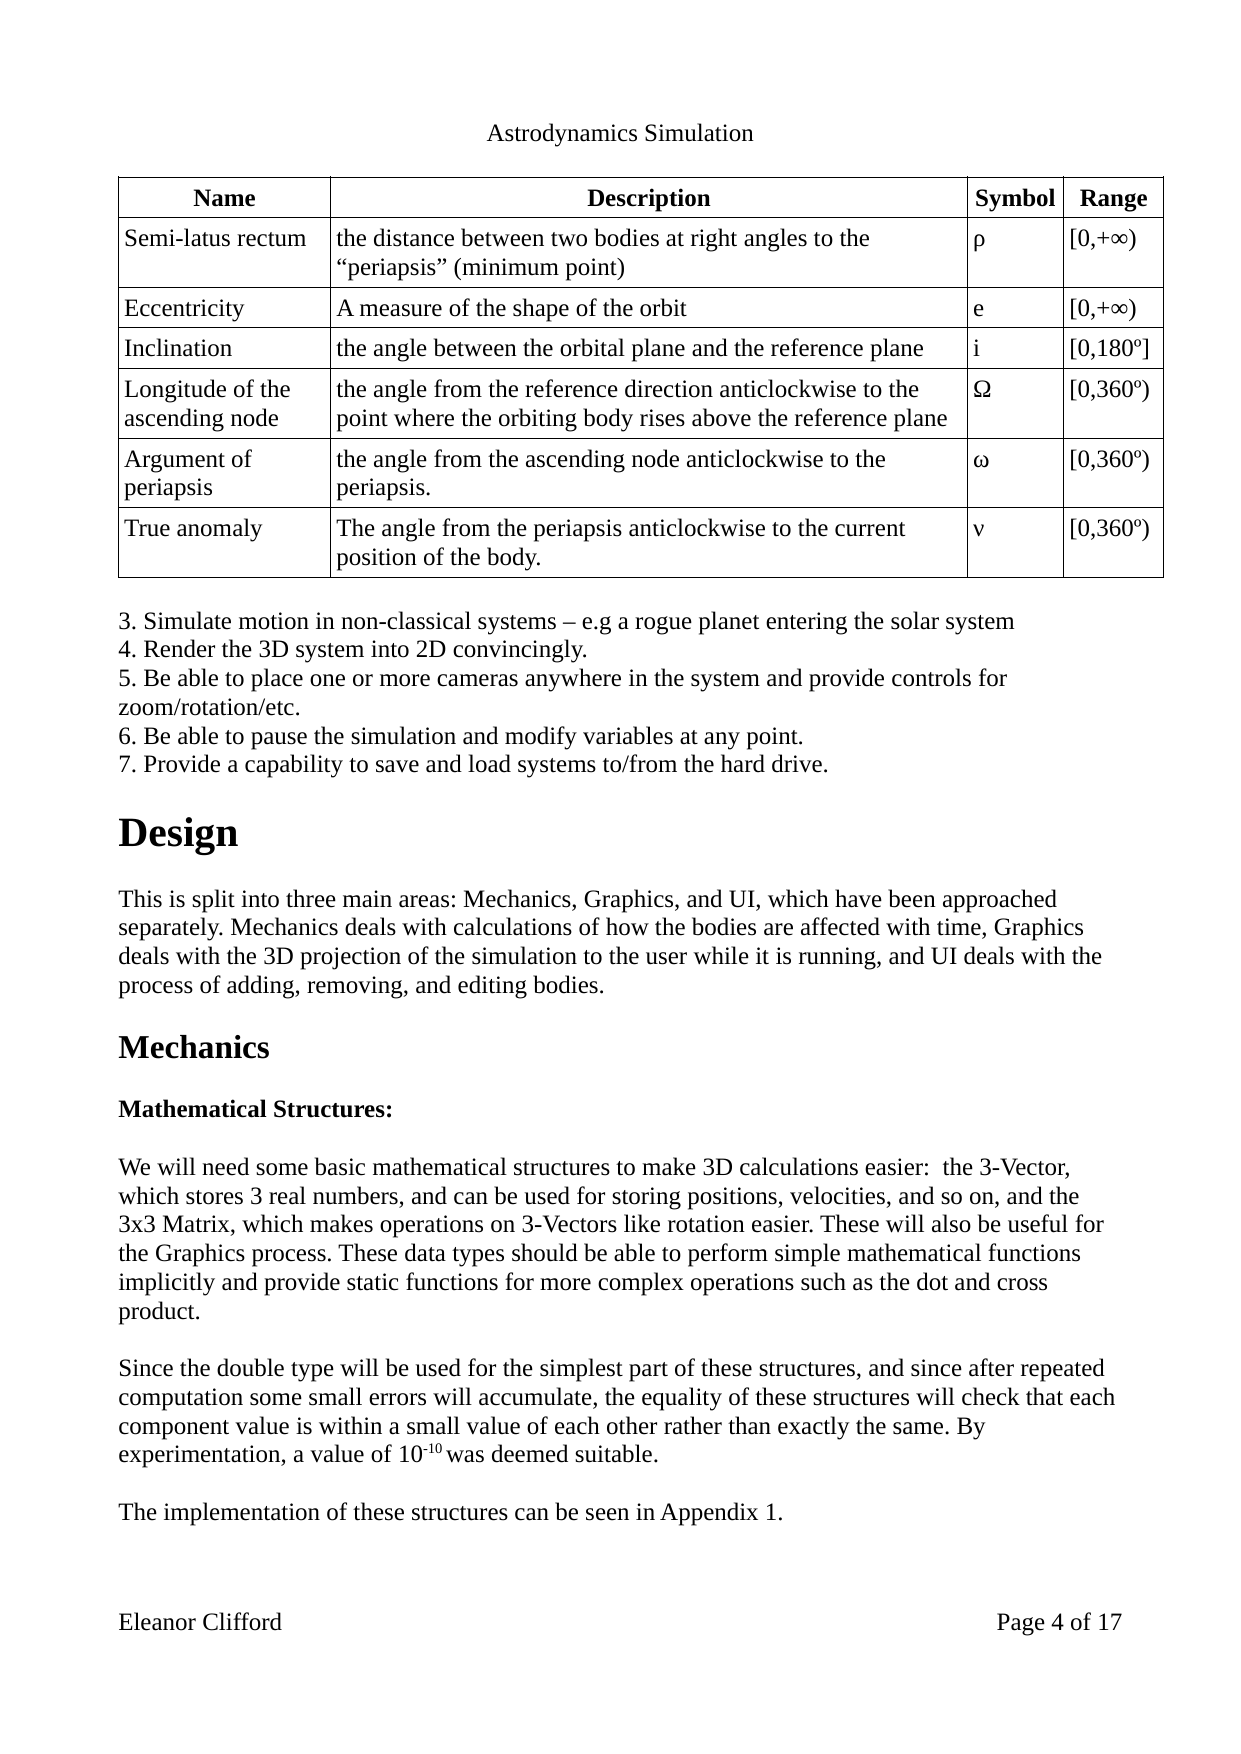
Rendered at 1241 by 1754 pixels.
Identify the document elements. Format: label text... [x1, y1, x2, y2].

table_cell i [968, 328, 1063, 368]
text We will need some basic mathematical structures to make 3D calculations easier: the 3-Vector, which stores 3 real numbers, and can be used for storing positions, velocities, and so on, and the 3x3 Matrix, which makes operations on 3-Vectors like rotation easier. These will also be useful for the Graphics process. These data types should be able to perform simple mathematical functions implicitly and provide static functions for more complex operations such as the dot and cross product. [118, 1152, 1122, 1324]
table_cell Eccentricity [119, 288, 330, 327]
table_header Name [119, 178, 330, 217]
table_cell True anomaly [119, 508, 330, 576]
table_cell [0,360º) [1064, 508, 1163, 576]
table_cell Inclination [119, 328, 330, 368]
text 4. Render the 3D system into 2D convincingly. [118, 634, 1122, 663]
text 5. Be able to place one or more cameras anywhere in the system and provide controls for zoom/rotation/etc. [118, 663, 1122, 721]
table_cell ν [968, 508, 1063, 576]
table_cell [0,180º] [1064, 328, 1163, 368]
text Since the double type will be used for the simplest part of these structures, and since after repeated computation some small errors will accumulate, the equality of these structures will check that each component value is within a small value of each other rather than exactly the same. By experimentation, a value of 10-10 was deemed suitable. [118, 1353, 1122, 1468]
table_cell Semi-latus rectum [119, 218, 330, 287]
table_cell the angle from the ascending node anticlockwise to the periapsis. [331, 439, 967, 507]
table_cell Longitude of the ascending node [119, 369, 330, 437]
table_cell the distance between two bodies at right angles to the “periapsis” (minimum point) [331, 218, 967, 287]
table_cell A measure of the shape of the orbit [331, 288, 967, 327]
table_cell [0,+∞) [1064, 288, 1163, 327]
text 6. Be able to pause the simulation and modify variables at any point. [118, 721, 1122, 749]
text This is split into three main areas: Mechanics, Graphics, and UI, which have been approached separately. Mechanics deals with calculations of how the bodies are affected with time, Graphics deals with the 3D projection of the simulation to the user while it is running, and UI deals with the process of adding, removing, and editing bodies. [118, 884, 1122, 999]
table_header Description [331, 178, 967, 217]
text Mechanics [118, 1027, 1122, 1066]
table_cell e [968, 288, 1063, 327]
table_cell Argument of periapsis [119, 439, 330, 507]
table_cell [0,+∞) [1064, 218, 1163, 287]
text 3. Simulate motion in non-classical systems – e.g a rogue planet entering the solar system [118, 606, 1122, 634]
table_cell [0,360º) [1064, 439, 1163, 507]
table_cell Ω [968, 369, 1063, 437]
table_header Range [1064, 178, 1163, 217]
text 7. Provide a capability to save and load systems to/from the hard drive. [118, 749, 1122, 778]
table_cell ρ [968, 218, 1063, 287]
text Mathematical Structures: [118, 1094, 1122, 1123]
table_cell The angle from the periapsis anticlockwise to the current position of the body. [331, 508, 967, 576]
text Design [118, 807, 1122, 855]
table_cell the angle from the reference direction anticlockwise to the point where the orbiting body rises above the reference plane [331, 369, 967, 437]
table_cell ω [968, 439, 1063, 507]
table_cell [0,360º) [1064, 369, 1163, 437]
table_header Symbol [968, 178, 1063, 217]
text The implementation of these structures can be seen in Appendix 1. [118, 1497, 1122, 1526]
table_cell the angle between the orbital plane and the reference plane [331, 328, 967, 368]
